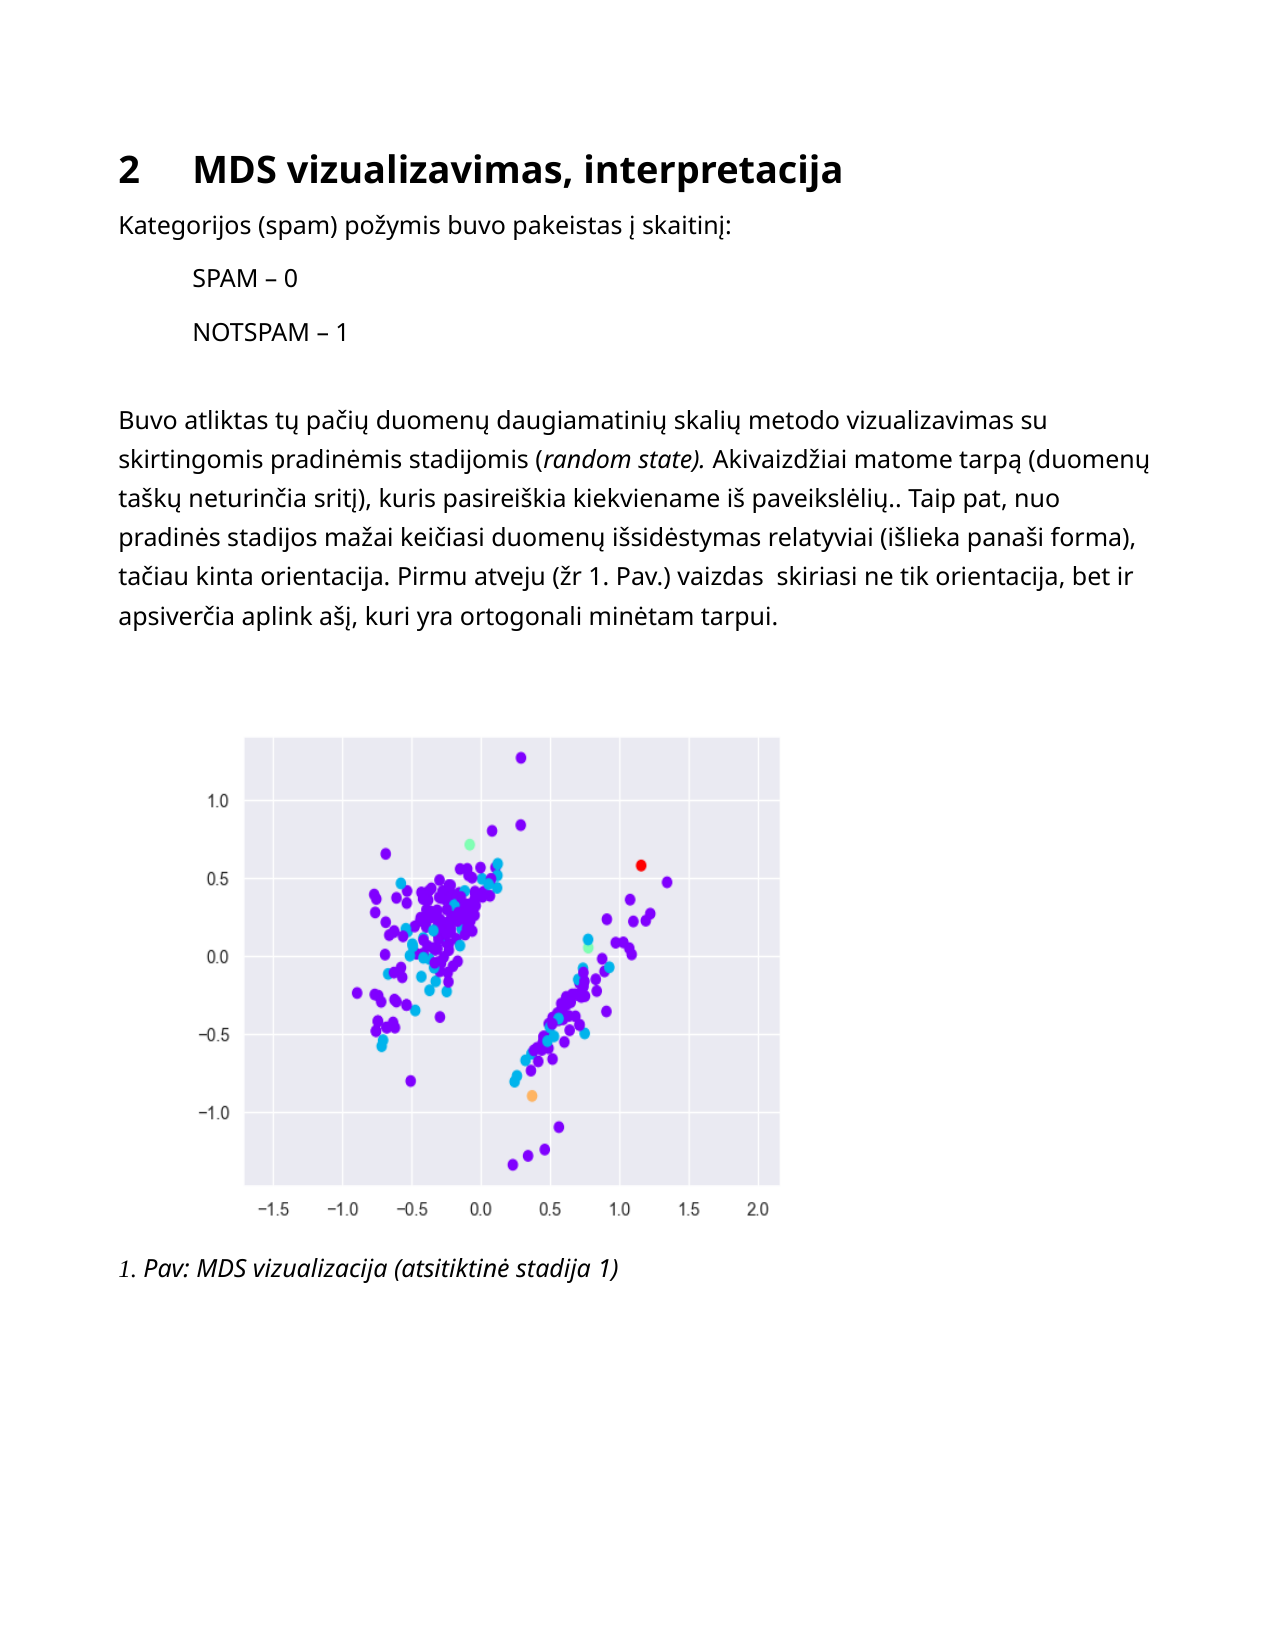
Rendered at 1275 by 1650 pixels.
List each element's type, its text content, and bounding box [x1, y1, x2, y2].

text 1. Pav: MDS vizualizacija (atsitiktinė stadija 1) [118, 664, 871, 1285]
subtitle MDS vizualizavimas, interpretacija [118, 143, 1157, 195]
picture [157, 666, 850, 1251]
text SPAM – 0 [118, 261, 1157, 295]
text NOTSPAM – 1 [118, 315, 1157, 349]
text Buvo atliktas tų pačių duomenų daugiamatinių skalių metodo vizualizavimas su skirtingomis pradinėmis stadijomis (random state). Akivaizdžiai matome tarpą (duomenų taškų neturinčia sritį), kuris pasireiškia kiekviename iš paveikslėlių.. Taip pat, nuo pradinės stadijos mažai keičiasi duomenų išsidėstymas relatyviai (išlieka panaši forma), tačiau kinta orientacija. Pirmu atveju (žr 1. Pav.) vaizdas skiriasi ne tik orientacija, bet ir apsiverčia aplink ašį, kuri yra ortogonali minėtam tarpui. [118, 368, 1157, 632]
text Kategorijos (spam) požymis buvo pakeistas į skaitinį: [118, 207, 1157, 241]
